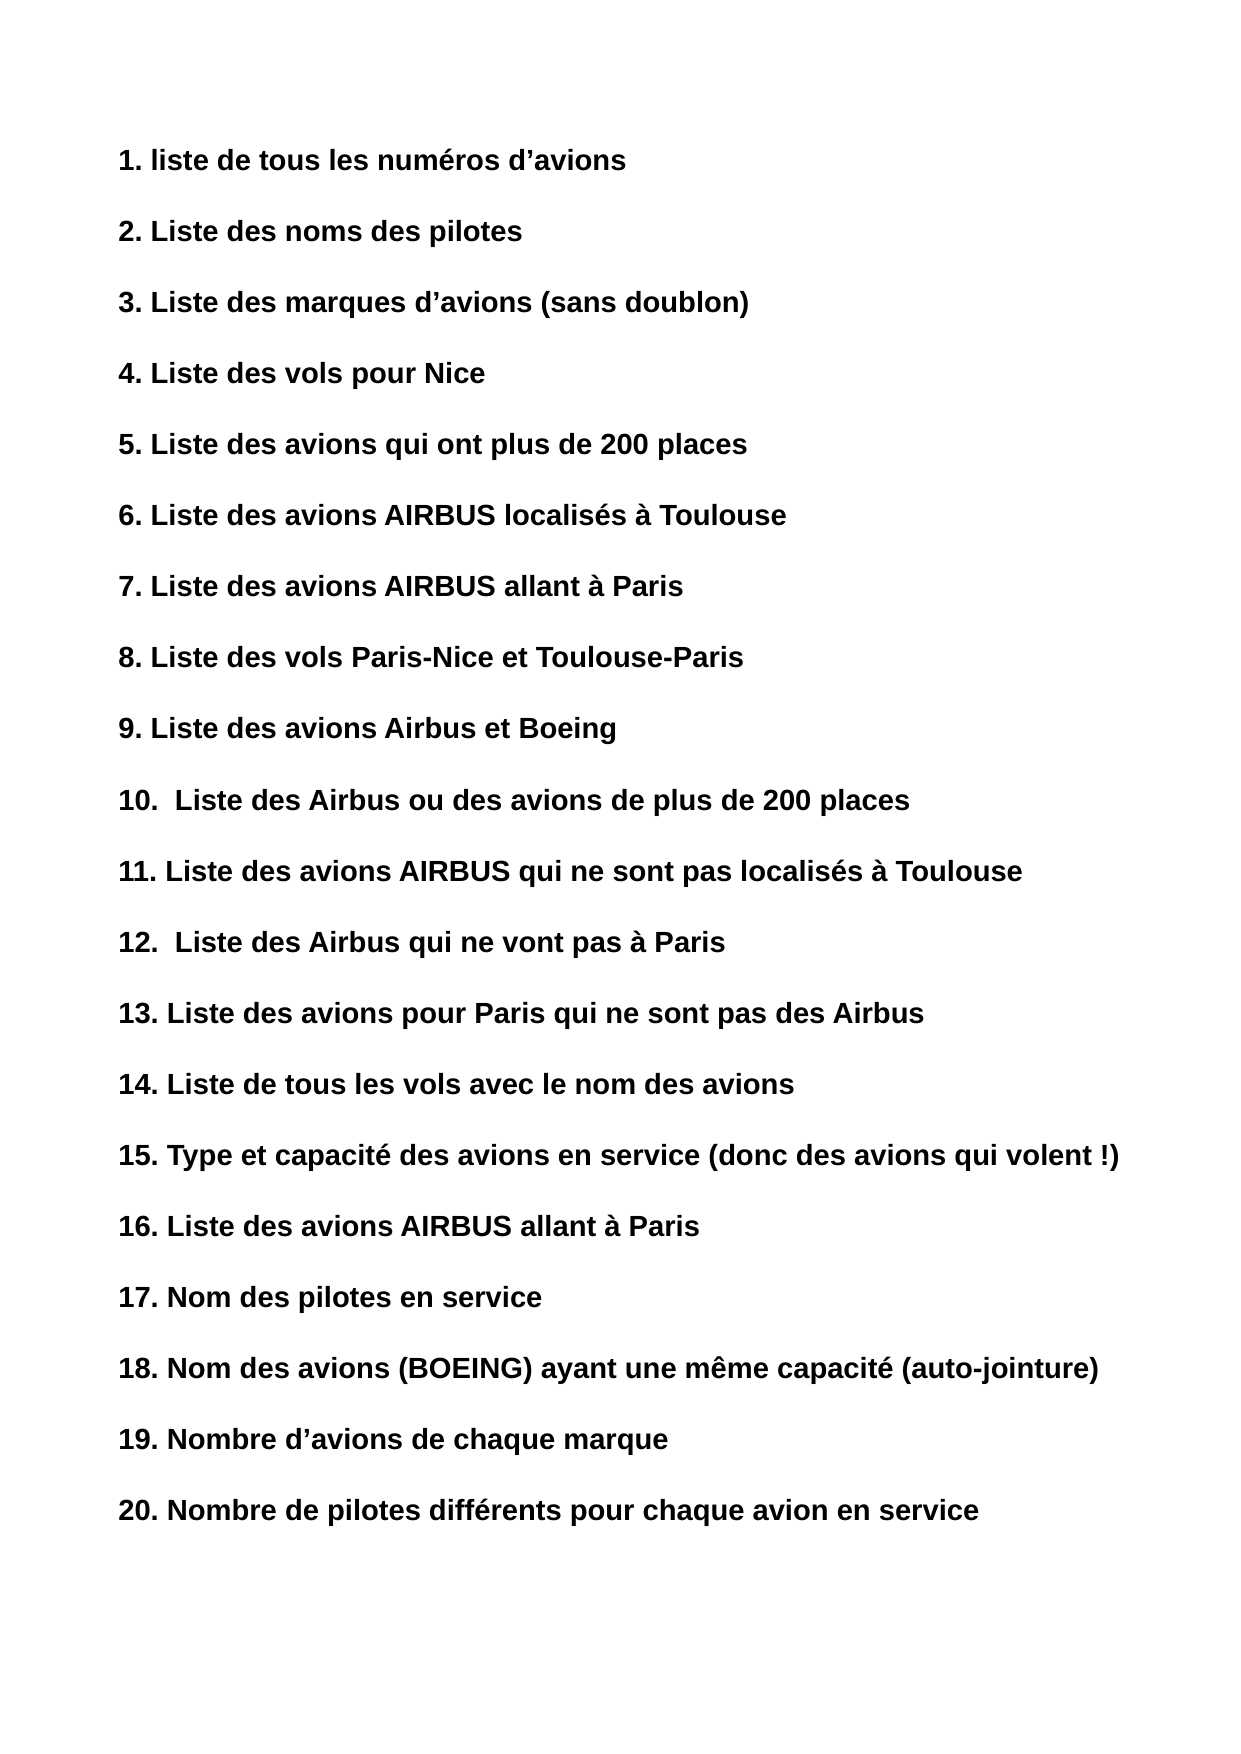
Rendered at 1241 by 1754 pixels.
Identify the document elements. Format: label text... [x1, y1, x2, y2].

subtitle 12. Liste des Airbus qui ne vont pas à Paris [118, 924, 1122, 958]
subtitle 16. Liste des avions AIRBUS allant à Paris [118, 1209, 1122, 1242]
subtitle 6. Liste des avions AIRBUS localisés à Toulouse [118, 498, 1122, 532]
subtitle 17. Nom des pilotes en service [118, 1280, 1122, 1313]
subtitle 8. Liste des vols Paris-Nice et Toulouse-Paris [118, 640, 1122, 674]
subtitle 2. Liste des noms des pilotes [118, 214, 1122, 248]
subtitle 15. Type et capacité des avions en service (donc des avions qui volent !) [118, 1138, 1122, 1171]
subtitle 3. Liste des marques d’avions (sans doublon) [118, 285, 1122, 319]
subtitle 1. liste de tous les numéros d’avions [118, 143, 1122, 177]
subtitle 7. Liste des avions AIRBUS allant à Paris [118, 569, 1122, 603]
subtitle 5. Liste des avions qui ont plus de 200 places [118, 427, 1122, 461]
subtitle 20. Nombre de pilotes différents pour chaque avion en service [118, 1493, 1122, 1526]
subtitle 10. Liste des Airbus ou des avions de plus de 200 places [118, 782, 1122, 816]
subtitle 19. Nombre d’avions de chaque marque [118, 1422, 1122, 1455]
subtitle 9. Liste des avions Airbus et Boeing [118, 711, 1122, 745]
subtitle 4. Liste des vols pour Nice [118, 356, 1122, 390]
subtitle 13. Liste des avions pour Paris qui ne sont pas des Airbus [118, 996, 1122, 1029]
subtitle 18. Nom des avions (BOEING) ayant une même capacité (auto-jointure) [118, 1351, 1122, 1384]
subtitle 11. Liste des avions AIRBUS qui ne sont pas localisés à Toulouse [118, 853, 1122, 887]
subtitle 14. Liste de tous les vols avec le nom des avions [118, 1067, 1122, 1100]
